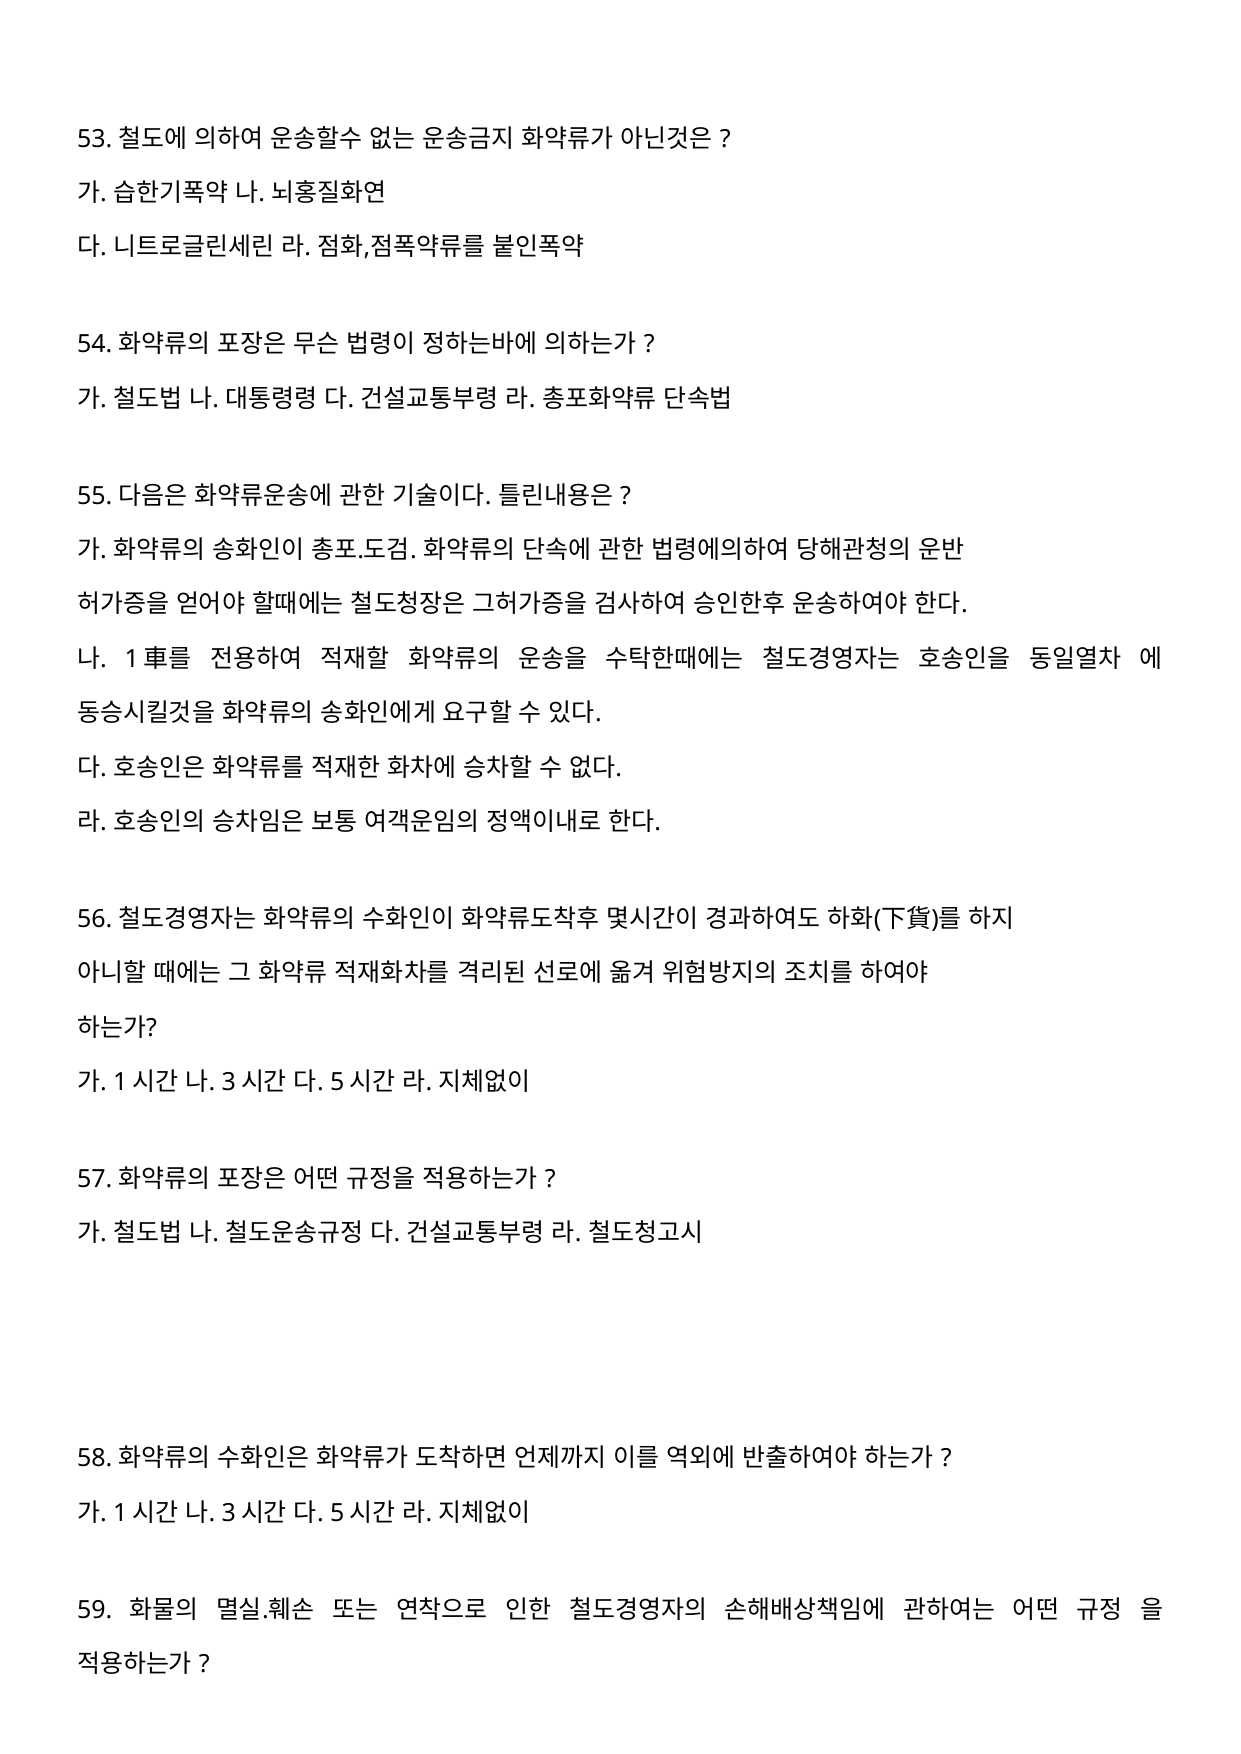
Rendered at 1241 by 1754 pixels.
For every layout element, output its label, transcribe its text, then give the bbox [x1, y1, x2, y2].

text 가. 철도법 나. 철도운송규정 다. 건설교통부령 라. 철도청고시 [77, 1213, 1163, 1249]
text 57. 화약류의 포장은 어떤 규정을 적용하는가 ? [77, 1158, 1163, 1195]
text 58. 화약류의 수화인은 화약류가 도착하면 언제까지 이를 역외에 반출하여야 하는가 ? [77, 1438, 1163, 1474]
text 나. 1車를 전용하여 적재할 화약류의 운송을 수탁한때에는 철도경영자는 호송인을 동일열차 에 동승시킬것을 화약류의 송화인에게 요구할 수 있다. [77, 638, 1163, 729]
text 가. 습한기폭약 나. 뇌홍질화연 [77, 172, 1163, 209]
text 다. 니트로글린세린 라. 점화,점폭약류를 붙인폭약 [77, 227, 1163, 263]
text 가. 철도법 나. 대통령령 다. 건설교통부령 라. 총포화약류 단속법 [77, 378, 1163, 414]
text 허가증을 얻어야 할때에는 철도청장은 그허가증을 검사하여 승인한후 운송하여야 한다. [77, 584, 1163, 620]
text 59. 화물의 멸실.훼손 또는 연착으로 인한 철도경영자의 손해배상책임에 관하여는 어떤 규정 을 적용하는가 ? [77, 1589, 1163, 1680]
text 라. 호송인의 승차임은 보통 여객운임의 정액이내로 한다. [77, 801, 1163, 838]
text 아니할 때에는 그 화약류 적재화차를 격리된 선로에 옮겨 위험방지의 조치를 하여야 [77, 953, 1163, 989]
text 55. 다음은 화약류운송에 관한 기술이다. 틀린내용은 ? [77, 475, 1163, 511]
text 54. 화약류의 포장은 무슨 법령이 정하는바에 의하는가 ? [77, 324, 1163, 360]
text 가. 1시간 나. 3시간 다. 5시간 라. 지체없이 [77, 1492, 1163, 1528]
text 56. 철도경영자는 화약류의 수화인이 화약류도착후 몇시간이 경과하여도 하화(下貨)를 하지 [77, 898, 1163, 935]
text 하는가? [77, 1007, 1163, 1043]
text 가. 화약류의 송화인이 총포.도검. 화약류의 단속에 관한 법령에의하여 당해관청의 운반 [77, 529, 1163, 566]
text 다. 호송인은 화약류를 적재한 화차에 승차할 수 없다. [77, 747, 1163, 783]
text 가. 1시간 나. 3시간 다. 5시간 라. 지체없이 [77, 1062, 1163, 1098]
text 53. 철도에 의하여 운송할수 없는 운송금지 화약류가 아닌것은 ? [77, 118, 1163, 154]
